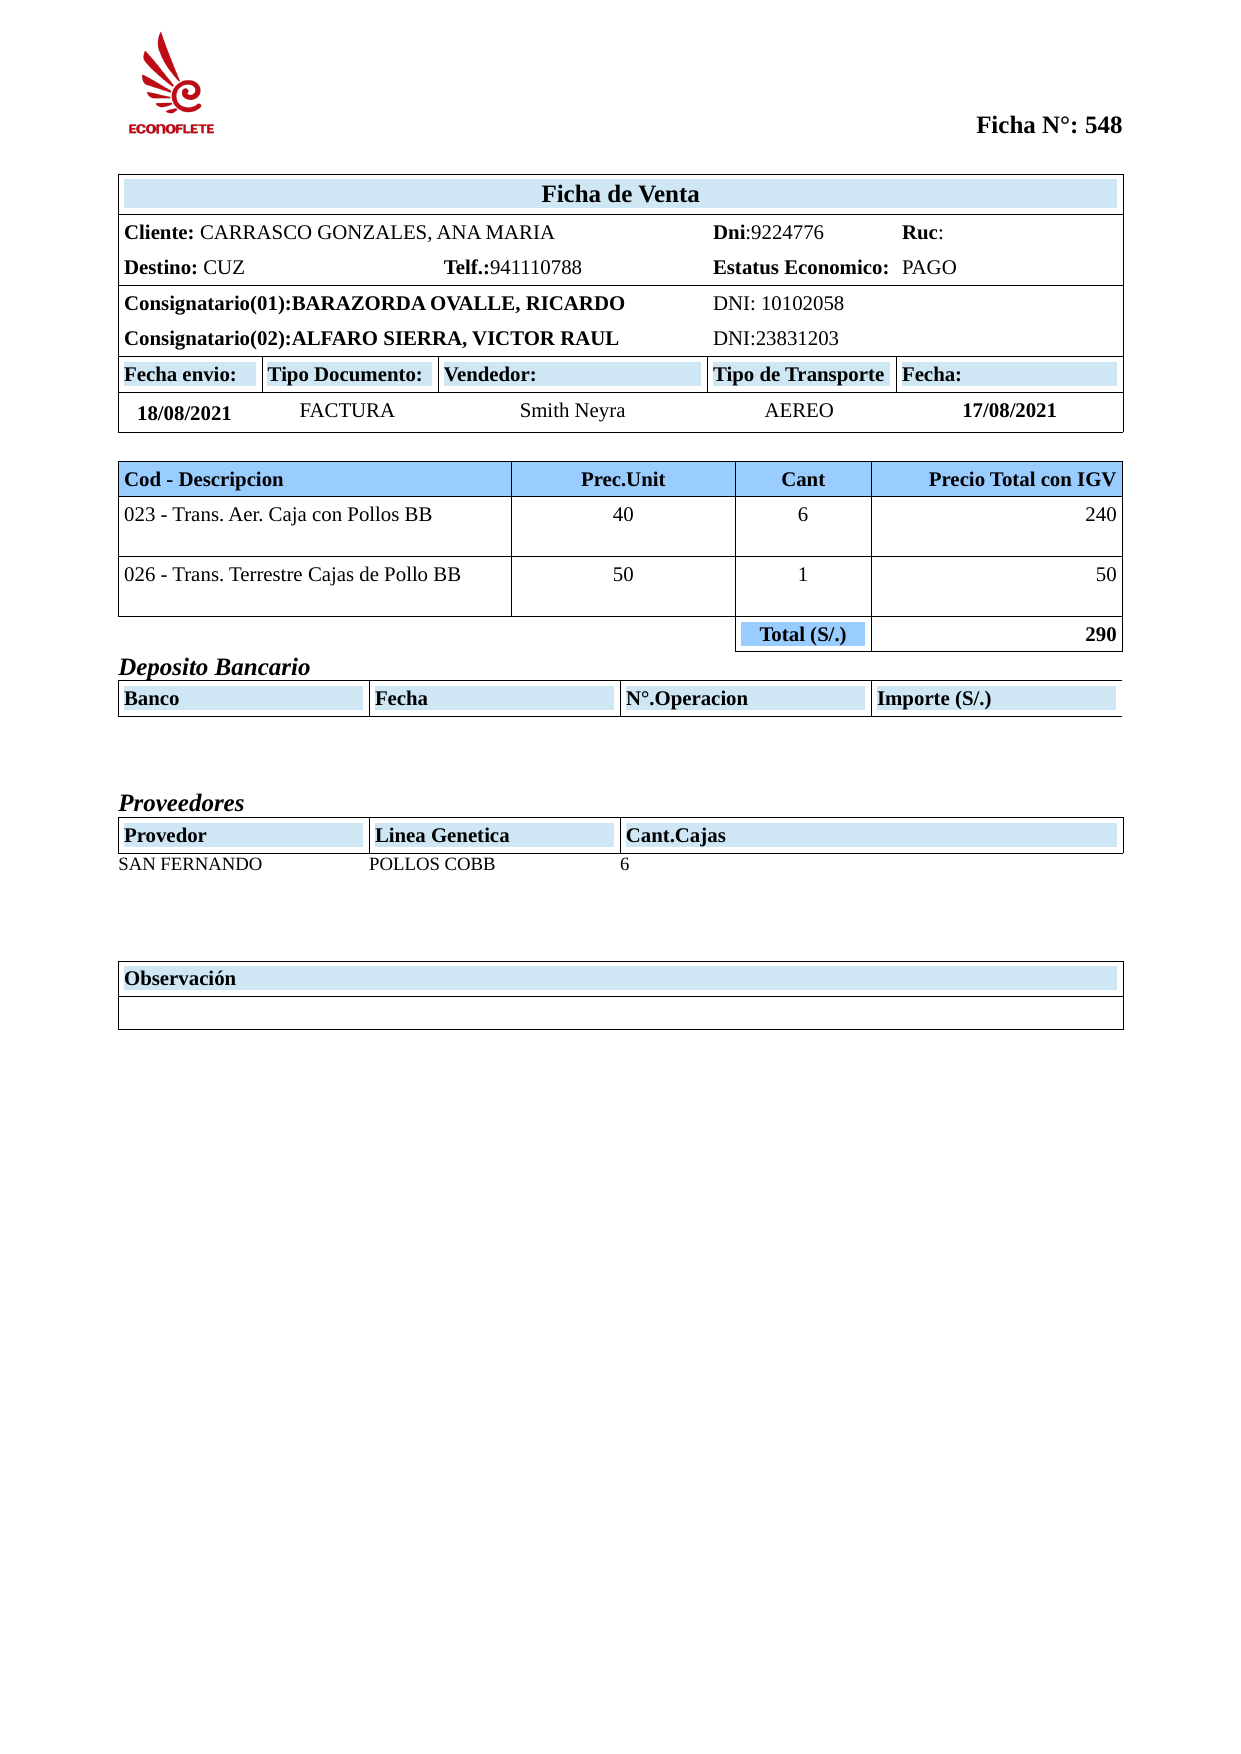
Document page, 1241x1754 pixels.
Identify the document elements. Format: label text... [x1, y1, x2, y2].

table_cell 023 - Trans. Aer. Caja con Pollos BB [119, 497, 511, 556]
table_cell Total (S/.) [736, 617, 871, 651]
table_cell PAGO [896, 249, 1123, 285]
table_cell [118, 874, 369, 896]
table_cell Smith Neyra [438, 393, 707, 432]
table_header Fecha [370, 681, 620, 716]
table_header Prec.Unit [512, 462, 735, 496]
table_cell [620, 764, 871, 788]
text Deposito Bancario [118, 652, 1122, 680]
table_cell 40 [512, 497, 735, 556]
table_header Ficha de Venta [119, 175, 1123, 214]
table_cell Consignatario(02):ALFARO SIERRA, VICTOR RAUL [119, 321, 707, 356]
table_header Cant [736, 462, 871, 496]
table_header Banco [119, 681, 369, 716]
table_header Importe (S/.) [872, 681, 1122, 716]
table_cell [369, 874, 620, 896]
table_cell POLLOS COBB [369, 854, 620, 874]
table_cell Estatus Economico: [707, 249, 896, 285]
table_cell [118, 918, 369, 939]
table_cell [118, 939, 369, 961]
table_header Cant.Cajas [621, 818, 1123, 853]
table_cell [369, 740, 620, 764]
table_header Linea Genetica [370, 818, 620, 853]
table_cell 50 [872, 557, 1122, 616]
table_header Provedor [119, 818, 369, 853]
table_cell 6 [620, 854, 1123, 874]
table_cell AEREO [707, 393, 896, 432]
table_cell Destino: CUZ [119, 249, 438, 285]
table_cell Dni:9224776 [707, 215, 896, 249]
table_cell [118, 717, 369, 740]
table_cell [511, 617, 735, 651]
table_cell 6 [736, 497, 871, 556]
table_header Cod - Descripcion [119, 462, 511, 496]
table_cell 17/08/2021 [896, 393, 1123, 432]
picture [118, 31, 225, 134]
table_header N°.Operacion [621, 681, 871, 716]
table_cell DNI:23831203 [707, 321, 1123, 356]
table_cell Tipo Documento: [263, 357, 438, 392]
table_cell SAN FERNANDO [118, 854, 369, 874]
table_cell [620, 717, 871, 740]
table_cell [118, 740, 369, 764]
table_cell 50 [512, 557, 735, 616]
table_cell [118, 896, 369, 917]
table_cell Telf.:941110788 [438, 249, 707, 285]
table_cell Vendedor: [439, 357, 707, 392]
text Proveedores [118, 788, 1122, 817]
table_cell [871, 717, 1122, 740]
table_cell 026 - Trans. Terrestre Cajas de Pollo BB [119, 557, 511, 616]
table_cell Consignatario(01):BARAZORDA OVALLE, RICARDO [119, 286, 707, 321]
table_cell [871, 764, 1122, 788]
table_header Precio Total con IGV [872, 462, 1122, 496]
table_cell [369, 896, 620, 917]
table_cell [620, 918, 1123, 939]
table_cell [620, 740, 871, 764]
table_cell [119, 997, 1123, 1029]
table_cell FACTURA [262, 393, 438, 432]
table_cell 290 [872, 617, 1122, 651]
table_cell [118, 617, 511, 651]
table_cell Cliente: CARRASCO GONZALES, ANA MARIA [119, 215, 707, 249]
table_cell DNI: 10102058 [707, 286, 1123, 321]
table_cell [871, 740, 1122, 764]
table_cell [369, 717, 620, 740]
table_cell [369, 939, 620, 961]
table_cell 1 [736, 557, 871, 616]
table_cell [369, 764, 620, 788]
table_cell 240 [872, 497, 1122, 556]
table_cell Ruc: [896, 215, 1123, 249]
table_cell [118, 764, 369, 788]
table_cell [620, 896, 1123, 917]
table_cell [620, 874, 1123, 896]
table_header Observación [119, 962, 1123, 996]
table_cell 18/08/2021 [119, 393, 262, 432]
table_cell [369, 918, 620, 939]
table_cell Fecha envio: [119, 357, 262, 392]
table_cell [620, 939, 1123, 961]
table_cell Tipo de Transporte [708, 357, 896, 392]
table_cell Fecha: [897, 357, 1123, 392]
